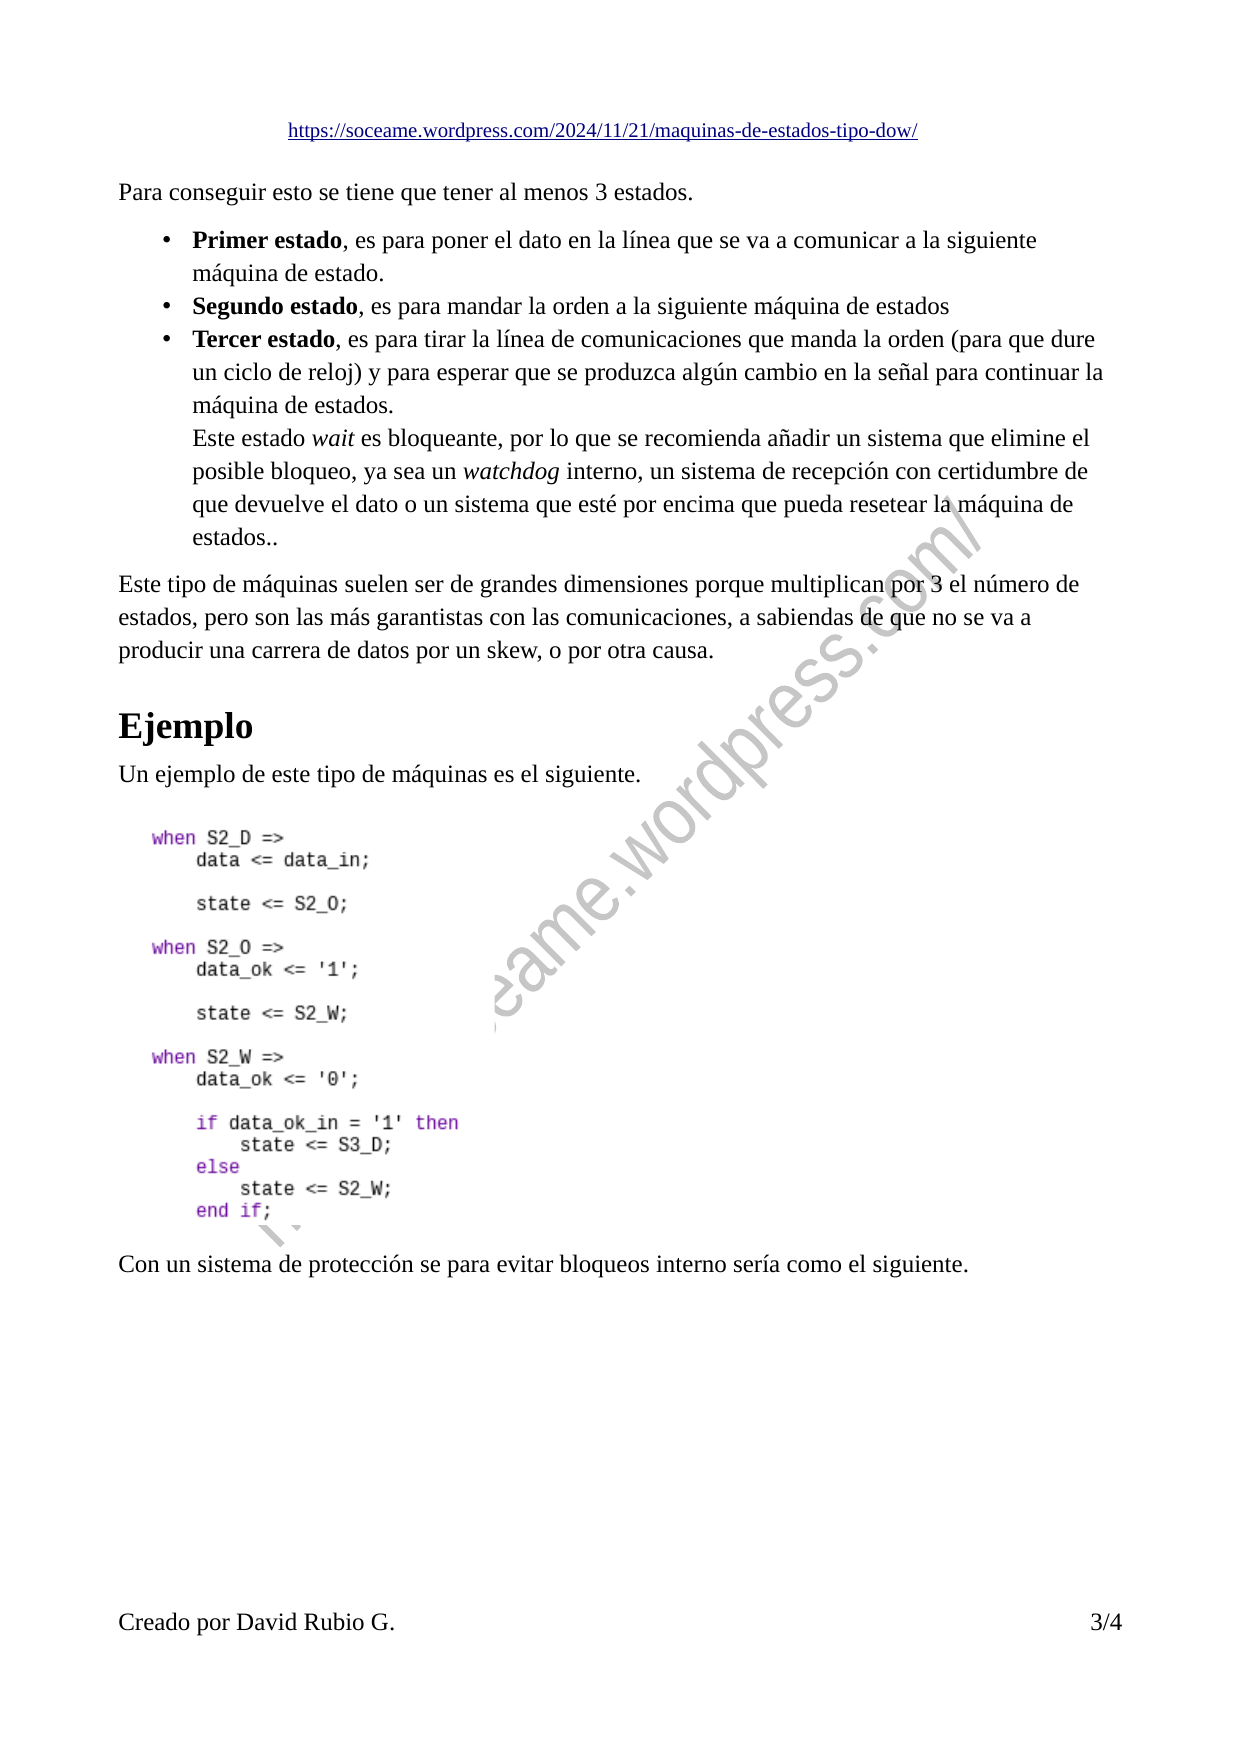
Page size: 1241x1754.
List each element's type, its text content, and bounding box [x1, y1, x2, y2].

list Segundo estado, es para mandar la orden a la siguiente máquina de estados [162, 291, 1122, 319]
text Para conseguir esto se tiene que tener al menos 3 estados. [118, 177, 1122, 206]
list Primer estado, es para poner el dato en la línea que se va a comunicar a la siguiente máquina de estado. [162, 225, 1122, 286]
text Un ejemplo de este tipo de máquinas es el siguiente. [118, 759, 711, 788]
subtitle Ejemplo [118, 704, 1122, 747]
picture [118, 807, 495, 1225]
text [754, 759, 1122, 788]
list Tercer estado, es para tirar la línea de comunicaciones que manda la orden (para que dure un ciclo de reloj) y para esperar que se produzca algún cambio en la señal para continuar la máquina de estados. Este estado wait es bloqueante, por lo que se recomienda añadir un sistema que elimine el posible bloqueo, ya sea un watchdog interno, un sistema de recepción con certidumbre de que devuelve el dato o un sistema que esté por encima que pueda resetear la máquina de estados.. [162, 324, 1122, 551]
text Con un sistema de protección se para evitar bloqueos interno sería como el siguiente. [118, 1249, 1122, 1277]
text [722, 759, 761, 788]
text Este tipo de máquinas suelen ser de grandes dimensiones porque multiplican por 3 el número de estados, pero son las más garantistas con las comunicaciones, a sabiendas de que no se va a producir una carrera de datos por un skew, o por otra causa. [118, 569, 1122, 664]
